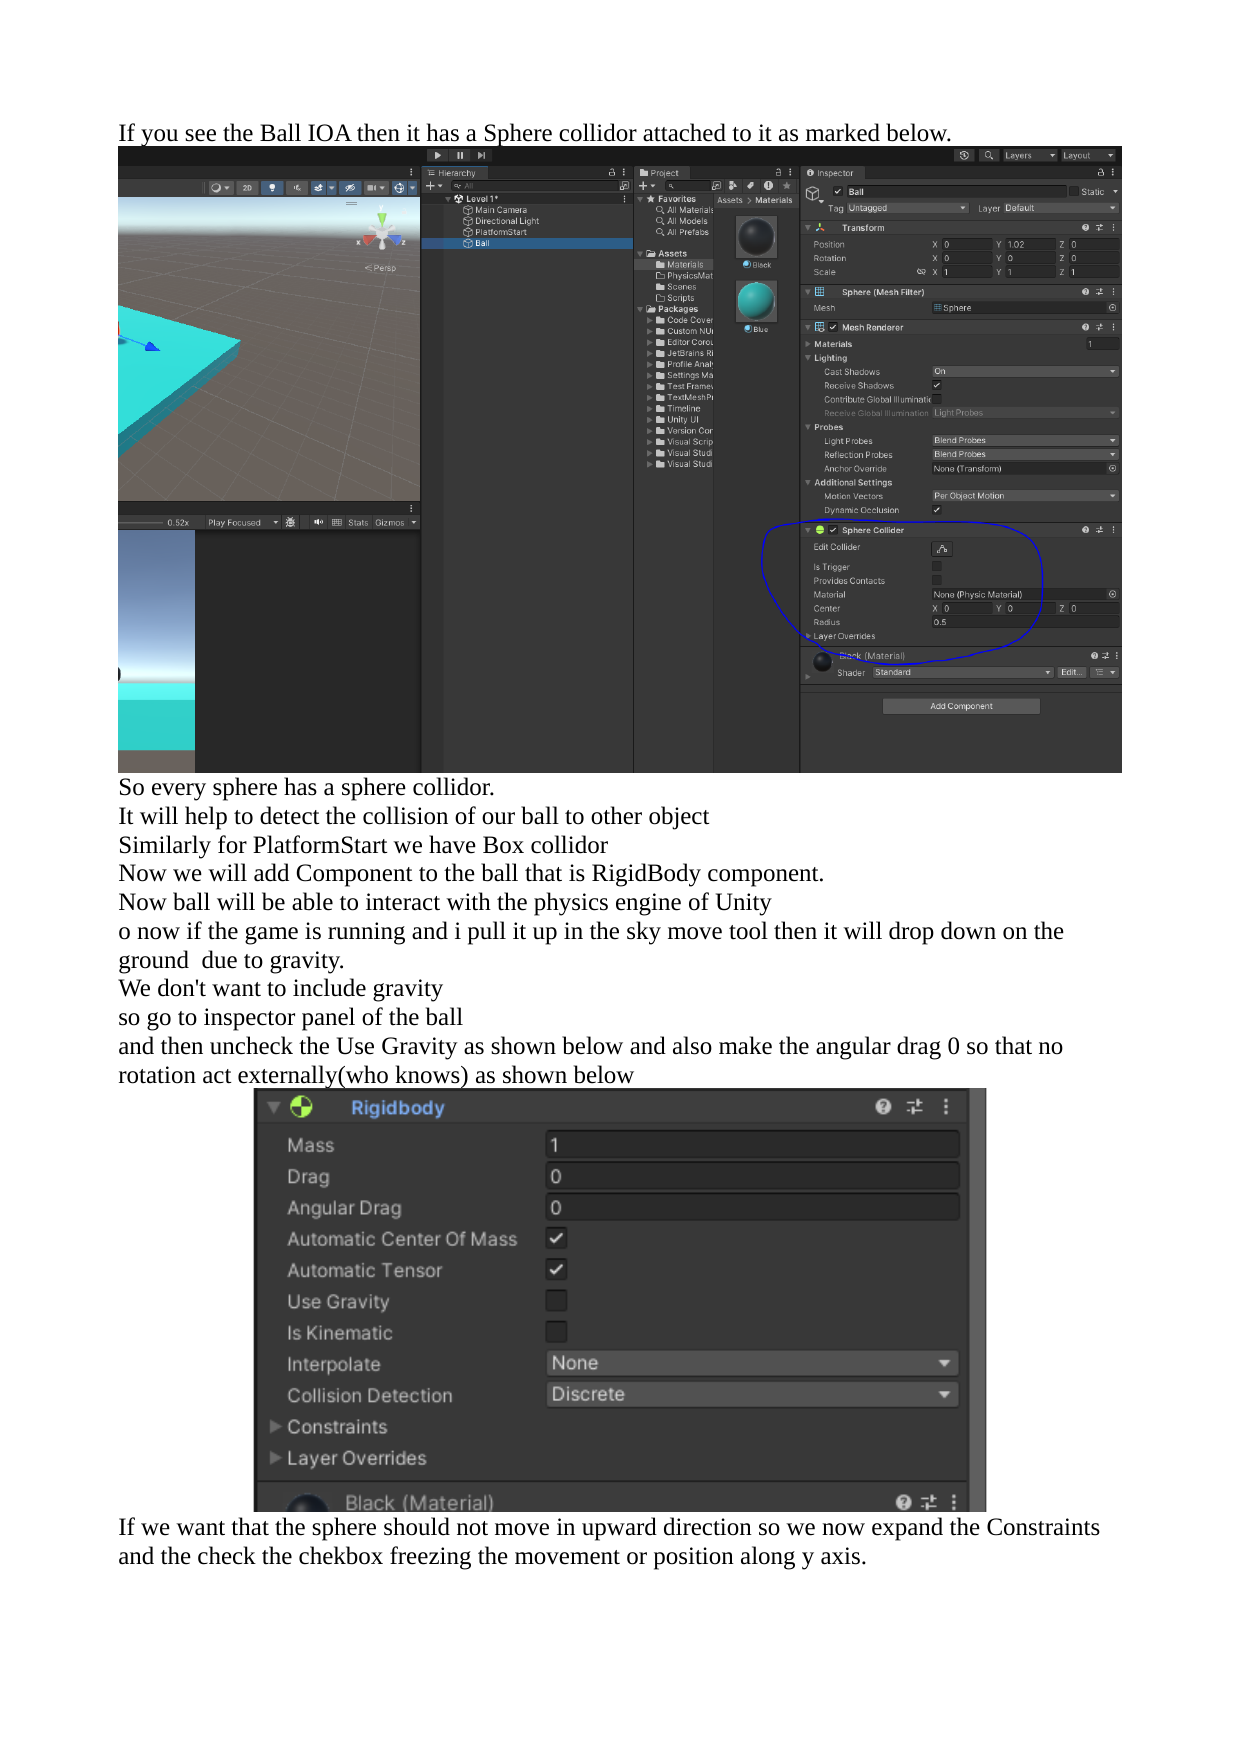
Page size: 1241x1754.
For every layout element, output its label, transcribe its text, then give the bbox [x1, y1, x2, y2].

text So every sphere has a sphere collidor. [118, 773, 1122, 801]
text We don't want to include gravity [118, 973, 1122, 1002]
text If you see the Ball IOA then it has a Sphere collidor attached to it as marked below. [118, 118, 1122, 146]
text It will help to detect the collision of our ball to other object [118, 801, 1122, 830]
text so go to inspector panel of the ball [118, 1002, 1122, 1031]
text Now ball will be able to interact with the physics engine of Unity [118, 887, 1122, 916]
text Similarly for PlatformStart we have Box collidor [118, 830, 1122, 858]
picture [118, 146, 1122, 773]
text Now we will add Component to the ball that is RigidBody component. [118, 858, 1122, 887]
text and then uncheck the Use Gravity as shown below and also make the angular drag 0 so that no rotation act externally(who knows) as shown below [118, 1031, 1122, 1088]
text o now if the game is running and i pull it up in the sky move tool then it will drop down on the ground due to gravity. [118, 916, 1122, 973]
picture [253, 1088, 987, 1512]
text If we want that the sphere should not move in upward direction so we now expand the Constraints and the check the chekbox freezing the movement or position along y axis. [118, 1088, 1122, 1569]
